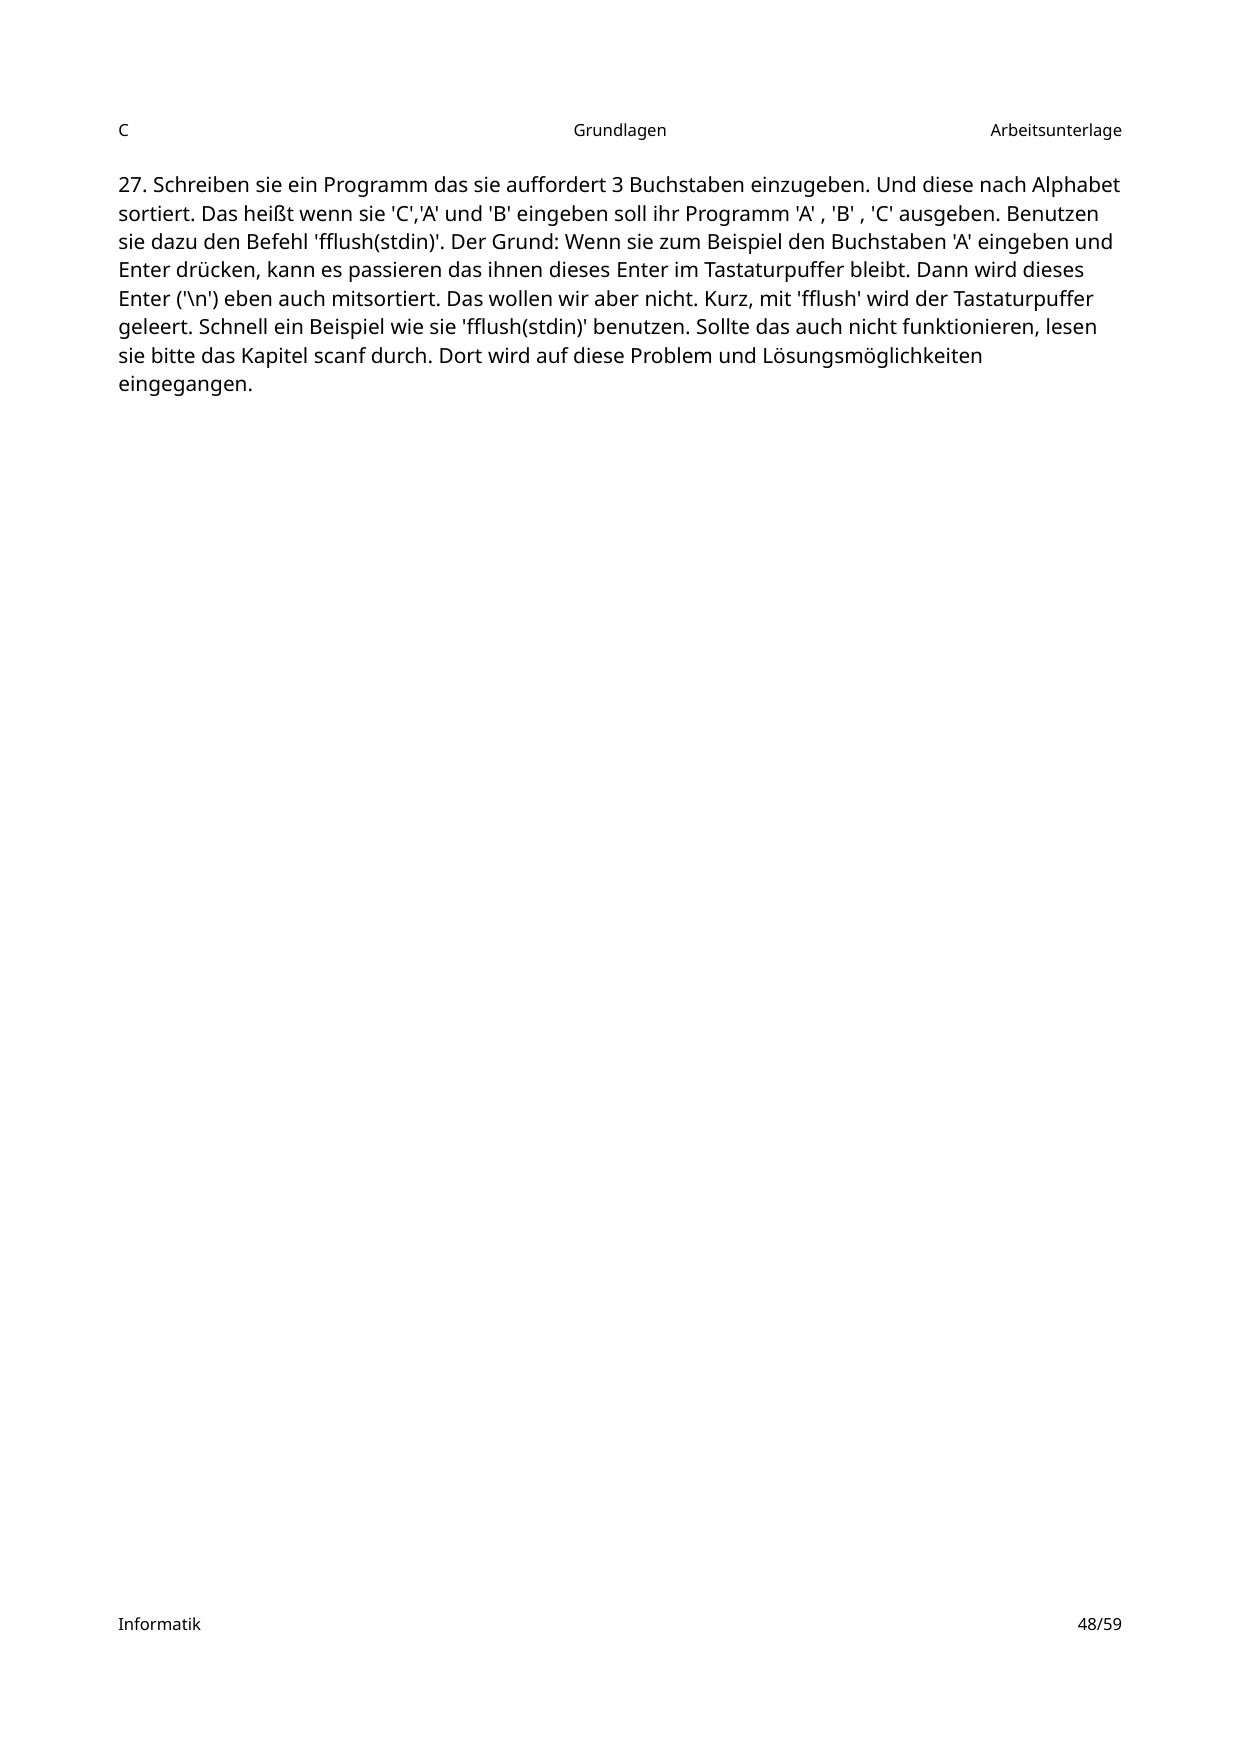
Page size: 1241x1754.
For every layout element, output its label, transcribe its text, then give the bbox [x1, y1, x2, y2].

text 27. Schreiben sie ein Programm das sie auffordert 3 Buchstaben einzugeben. Und diese nach Alphabet sortiert. Das heißt wenn sie 'C','A' und 'B' eingeben soll ihr Programm 'A' , 'B' , 'C' ausgeben. Benutzen sie dazu den Befehl 'fflush(stdin)'. Der Grund: Wenn sie zum Beispiel den Buchstaben 'A' eingeben und Enter drücken, kann es passieren das ihnen dieses Enter im Tastaturpuffer bleibt. Dann wird dieses Enter ('\n') eben auch mitsortiert. Das wollen wir aber nicht. Kurz, mit 'fflush' wird der Tastaturpuffer geleert. Schnell ein Beispiel wie sie 'fflush(stdin)' benutzen. Sollte das auch nicht funktionieren, lesen sie bitte das Kapitel scanf durch. Dort wird auf diese Problem und Lösungsmöglichkeiten eingegangen. [118, 170, 1122, 398]
